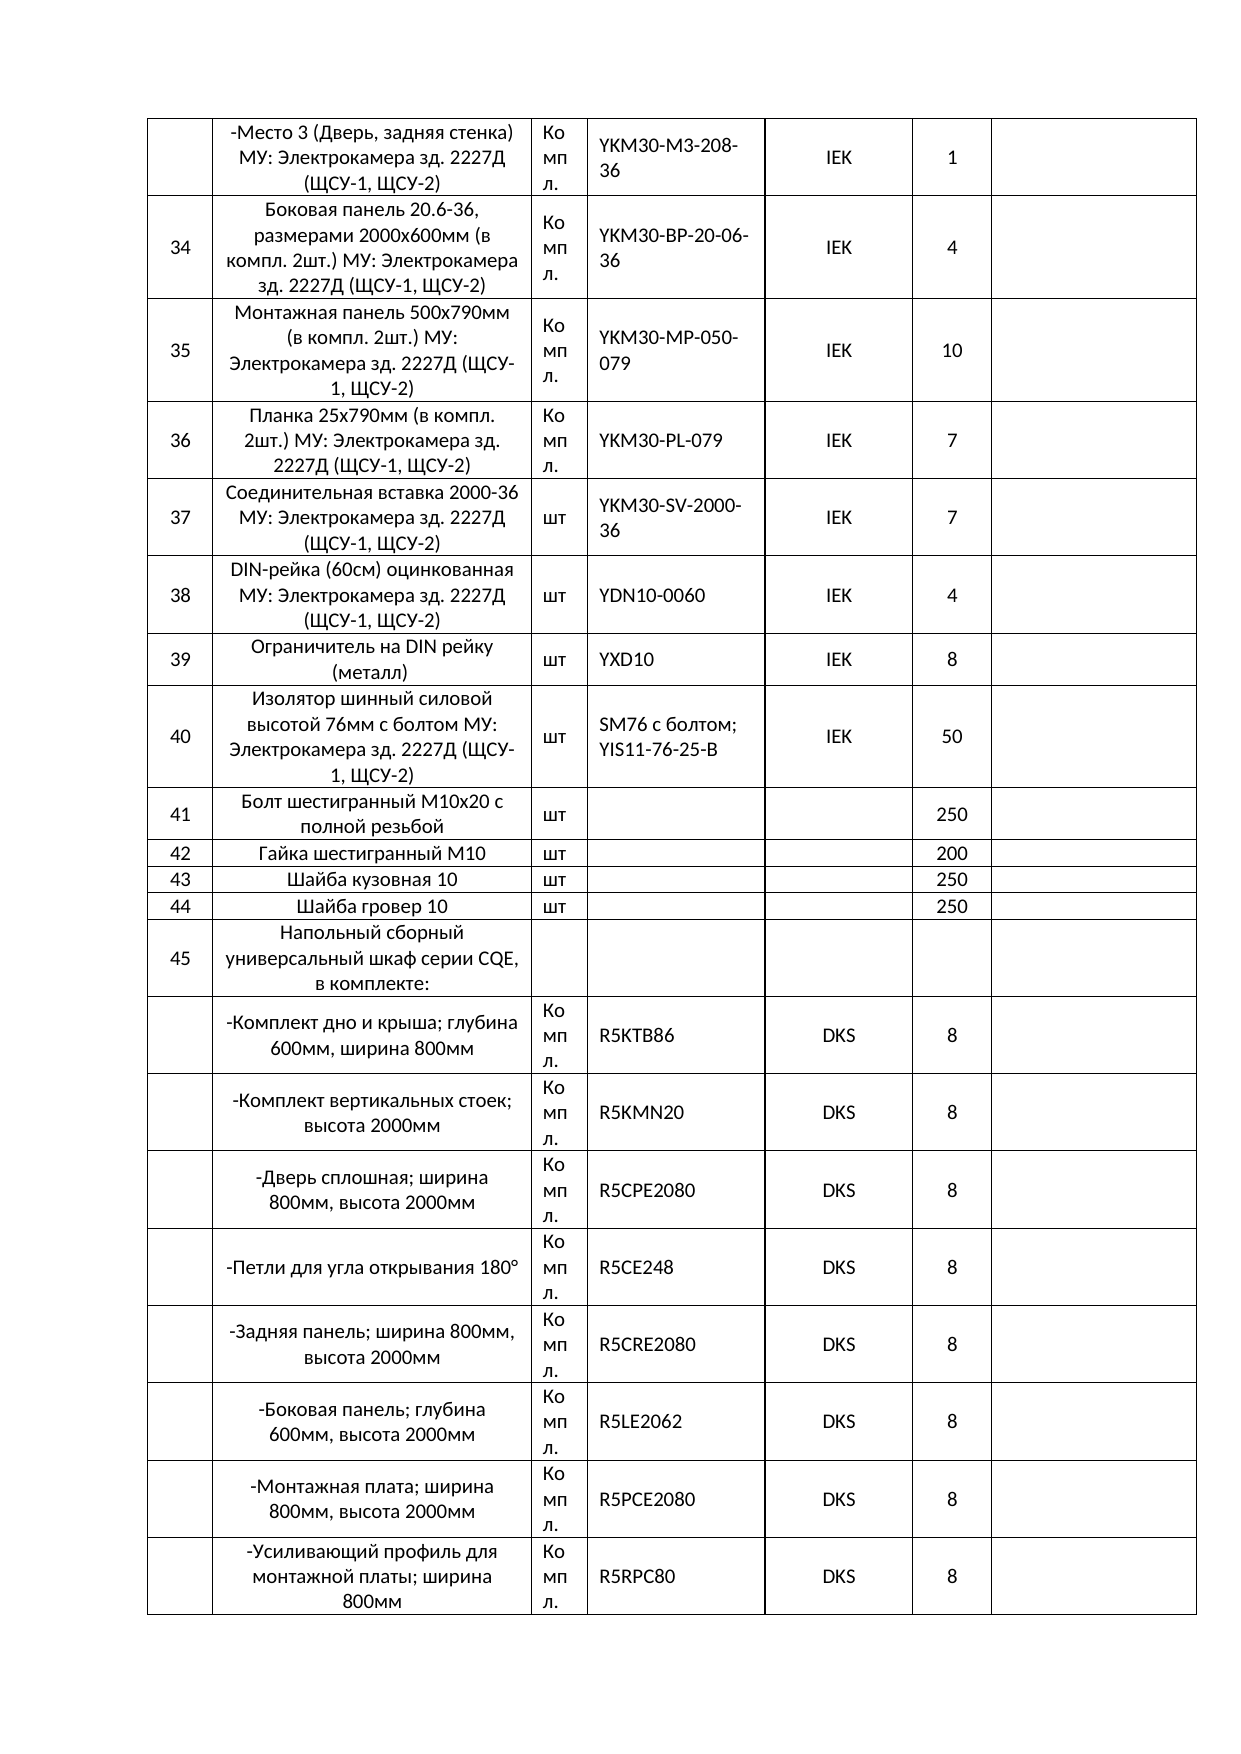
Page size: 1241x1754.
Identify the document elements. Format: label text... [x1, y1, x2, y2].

table_cell [766, 920, 912, 996]
table_cell YKM30-ВР-20-06-36 [588, 196, 764, 298]
table_cell 8 [913, 1538, 991, 1614]
table_cell шт [532, 686, 587, 787]
table_cell [992, 788, 1196, 839]
table_cell Компл. [532, 119, 587, 195]
table_cell 250 [913, 788, 991, 839]
table_cell [992, 867, 1196, 892]
table_cell DKS [766, 1383, 912, 1459]
table_cell YXD10 [588, 634, 764, 684]
table_cell DKS [766, 1229, 912, 1305]
table_cell 8 [913, 1074, 991, 1150]
table_cell 40 [148, 686, 212, 787]
table_cell 8 [913, 1151, 991, 1228]
table_cell шт [532, 634, 587, 684]
table_cell шт [532, 788, 587, 839]
table_cell -Боковая панель; глубина 600мм, высота 2000мм [213, 1383, 531, 1459]
table_cell 41 [148, 788, 212, 839]
table_cell 250 [913, 893, 991, 918]
table_cell Компл. [532, 1383, 587, 1459]
table_cell [992, 686, 1196, 787]
table_cell Гайка шестигранный М10 [213, 840, 531, 866]
table_cell Монтажная панель 500х790мм (в компл. 2шт.) МУ: Электрокамера зд. 2227Д (ЩСУ-1, ЩСУ-2) [213, 299, 531, 401]
table_cell Компл. [532, 1306, 587, 1382]
table_cell [766, 840, 912, 866]
table_cell [913, 920, 991, 996]
table_cell [992, 196, 1196, 298]
table_cell IEK [766, 299, 912, 401]
table_cell R5PCE2080 [588, 1461, 764, 1537]
table_cell DKS [766, 997, 912, 1073]
table_cell Болт шестигранный М10х20 с полной резьбой [213, 788, 531, 839]
table_cell [588, 788, 764, 839]
table_cell [992, 1461, 1196, 1537]
table_cell [148, 1151, 212, 1228]
table_cell Шайба гровер 10 [213, 893, 531, 918]
table_cell [992, 556, 1196, 633]
table_cell Ограничитель на DIN рейку (металл) [213, 634, 531, 684]
table_cell [992, 634, 1196, 684]
table_cell [588, 840, 764, 866]
table_cell [766, 893, 912, 918]
table_cell [588, 920, 764, 996]
table_cell [992, 840, 1196, 866]
table_cell Шайба кузовная 10 [213, 867, 531, 892]
table_cell [588, 867, 764, 892]
table_cell 42 [148, 840, 212, 866]
table_cell Напольный сборный универсальный шкаф серии CQE, в комплекте: [213, 920, 531, 996]
table_cell Компл. [532, 1151, 587, 1228]
table_cell 43 [148, 867, 212, 892]
table_cell DKS [766, 1538, 912, 1614]
table_cell [148, 1306, 212, 1382]
table_cell 50 [913, 686, 991, 787]
table_cell 4 [913, 556, 991, 633]
table_cell [766, 867, 912, 892]
table_cell [992, 920, 1196, 996]
table_cell [992, 119, 1196, 195]
table_cell Изолятор шинный силовой высотой 76мм с болтом МУ: Электрокамера зд. 2227Д (ЩСУ-1, ЩСУ-2) [213, 686, 531, 787]
table_cell 1 [913, 119, 991, 195]
table_cell R5RPC80 [588, 1538, 764, 1614]
table_cell 8 [913, 1383, 991, 1459]
table_cell -Место 3 (Дверь, задняя стенка) МУ: Электрокамера зд. 2227Д (ЩСУ-1, ЩСУ-2) [213, 119, 531, 195]
table_cell [992, 1306, 1196, 1382]
table_cell 35 [148, 299, 212, 401]
table_cell [766, 788, 912, 839]
table_cell [992, 299, 1196, 401]
table_cell 8 [913, 1229, 991, 1305]
table_cell 44 [148, 893, 212, 918]
table_cell [992, 1383, 1196, 1459]
table_cell YKM30-M3-208-36 [588, 119, 764, 195]
table_cell Компл. [532, 1461, 587, 1537]
table_cell [588, 893, 764, 918]
table_cell [532, 920, 587, 996]
table_cell [148, 1229, 212, 1305]
table_cell YDN10-0060 [588, 556, 764, 633]
table_cell [148, 997, 212, 1073]
table_cell 10 [913, 299, 991, 401]
table_cell IEK [766, 196, 912, 298]
table_cell [992, 402, 1196, 478]
table_cell -Комплект вертикальных стоек; высота 2000мм [213, 1074, 531, 1150]
table_cell Компл. [532, 402, 587, 478]
table_cell [992, 1229, 1196, 1305]
table_cell 37 [148, 479, 212, 555]
table_cell DIN-рейка (60см) оцинкованная МУ: Электрокамера зд. 2227Д (ЩСУ-1, ЩСУ-2) [213, 556, 531, 633]
table_cell IEK [766, 402, 912, 478]
table_cell [148, 119, 212, 195]
table_cell Компл. [532, 1538, 587, 1614]
table_cell Компл. [532, 1229, 587, 1305]
table_cell Планка 25х790мм (в компл. 2шт.) МУ: Электрокамера зд. 2227Д (ЩСУ-1, ЩСУ-2) [213, 402, 531, 478]
table_cell DKS [766, 1074, 912, 1150]
table_cell [992, 1151, 1196, 1228]
table_cell шт [532, 479, 587, 555]
table_cell 38 [148, 556, 212, 633]
table_cell -Монтажная плата; ширина 800мм, высота 2000мм [213, 1461, 531, 1537]
table_cell [992, 479, 1196, 555]
table_cell 34 [148, 196, 212, 298]
table_cell 200 [913, 840, 991, 866]
table_cell [148, 1538, 212, 1614]
table_cell шт [532, 867, 587, 892]
table_cell Боковая панель 20.6-36, размерами 2000х600мм (в компл. 2шт.) МУ: Электрокамера зд. 2227Д (ЩСУ-1, ЩСУ-2) [213, 196, 531, 298]
table_cell [992, 1074, 1196, 1150]
table_cell YKM30-MP-050-079 [588, 299, 764, 401]
table_cell -Задняя панель; ширина 800мм, высота 2000мм [213, 1306, 531, 1382]
table_cell Компл. [532, 1074, 587, 1150]
table_cell -Комплект дно и крыша; глубина 600мм, ширина 800мм [213, 997, 531, 1073]
table_cell IEK [766, 556, 912, 633]
table_cell шт [532, 840, 587, 866]
table_cell 45 [148, 920, 212, 996]
table_cell Соединительная вставка 2000-36 МУ: Электрокамера зд. 2227Д (ЩСУ-1, ЩСУ-2) [213, 479, 531, 555]
table_cell IEK [766, 479, 912, 555]
table_cell шт [532, 556, 587, 633]
table_cell 7 [913, 479, 991, 555]
table_cell [148, 1461, 212, 1537]
table_cell R5CRE2080 [588, 1306, 764, 1382]
table_cell R5CE248 [588, 1229, 764, 1305]
table_cell -Дверь сплошная; ширина 800мм, высота 2000мм [213, 1151, 531, 1228]
table_cell Компл. [532, 997, 587, 1073]
table_cell Компл. [532, 299, 587, 401]
table_cell 8 [913, 1306, 991, 1382]
table_cell 8 [913, 997, 991, 1073]
table_cell IEK [766, 634, 912, 684]
table_cell 8 [913, 634, 991, 684]
table_cell [992, 893, 1196, 918]
table_cell IEK [766, 686, 912, 787]
table_cell [992, 997, 1196, 1073]
table_cell 8 [913, 1461, 991, 1537]
table_cell SM76 с болтом; YIS11-76-25-В [588, 686, 764, 787]
table_cell [148, 1074, 212, 1150]
table_cell DKS [766, 1151, 912, 1228]
table_cell YKM30-PL-079 [588, 402, 764, 478]
table_cell 250 [913, 867, 991, 892]
table_cell [992, 1538, 1196, 1614]
table_cell IEK [766, 119, 912, 195]
table_cell R5KMN20 [588, 1074, 764, 1150]
table_cell [148, 1383, 212, 1459]
table_cell R5LE2062 [588, 1383, 764, 1459]
table_cell 39 [148, 634, 212, 684]
table_cell R5CPE2080 [588, 1151, 764, 1228]
table_cell 36 [148, 402, 212, 478]
table_cell R5KTB86 [588, 997, 764, 1073]
table_cell -Усиливающий профиль для монтажной платы; ширина 800мм [213, 1538, 531, 1614]
table_cell DKS [766, 1306, 912, 1382]
table_cell 4 [913, 196, 991, 298]
table_cell шт [532, 893, 587, 918]
table_cell YKM30-SV-2000-36 [588, 479, 764, 555]
table_cell 7 [913, 402, 991, 478]
table_cell -Петли для угла открывания 180° [213, 1229, 531, 1305]
table_cell Компл. [532, 196, 587, 298]
table_cell DKS [766, 1461, 912, 1537]
